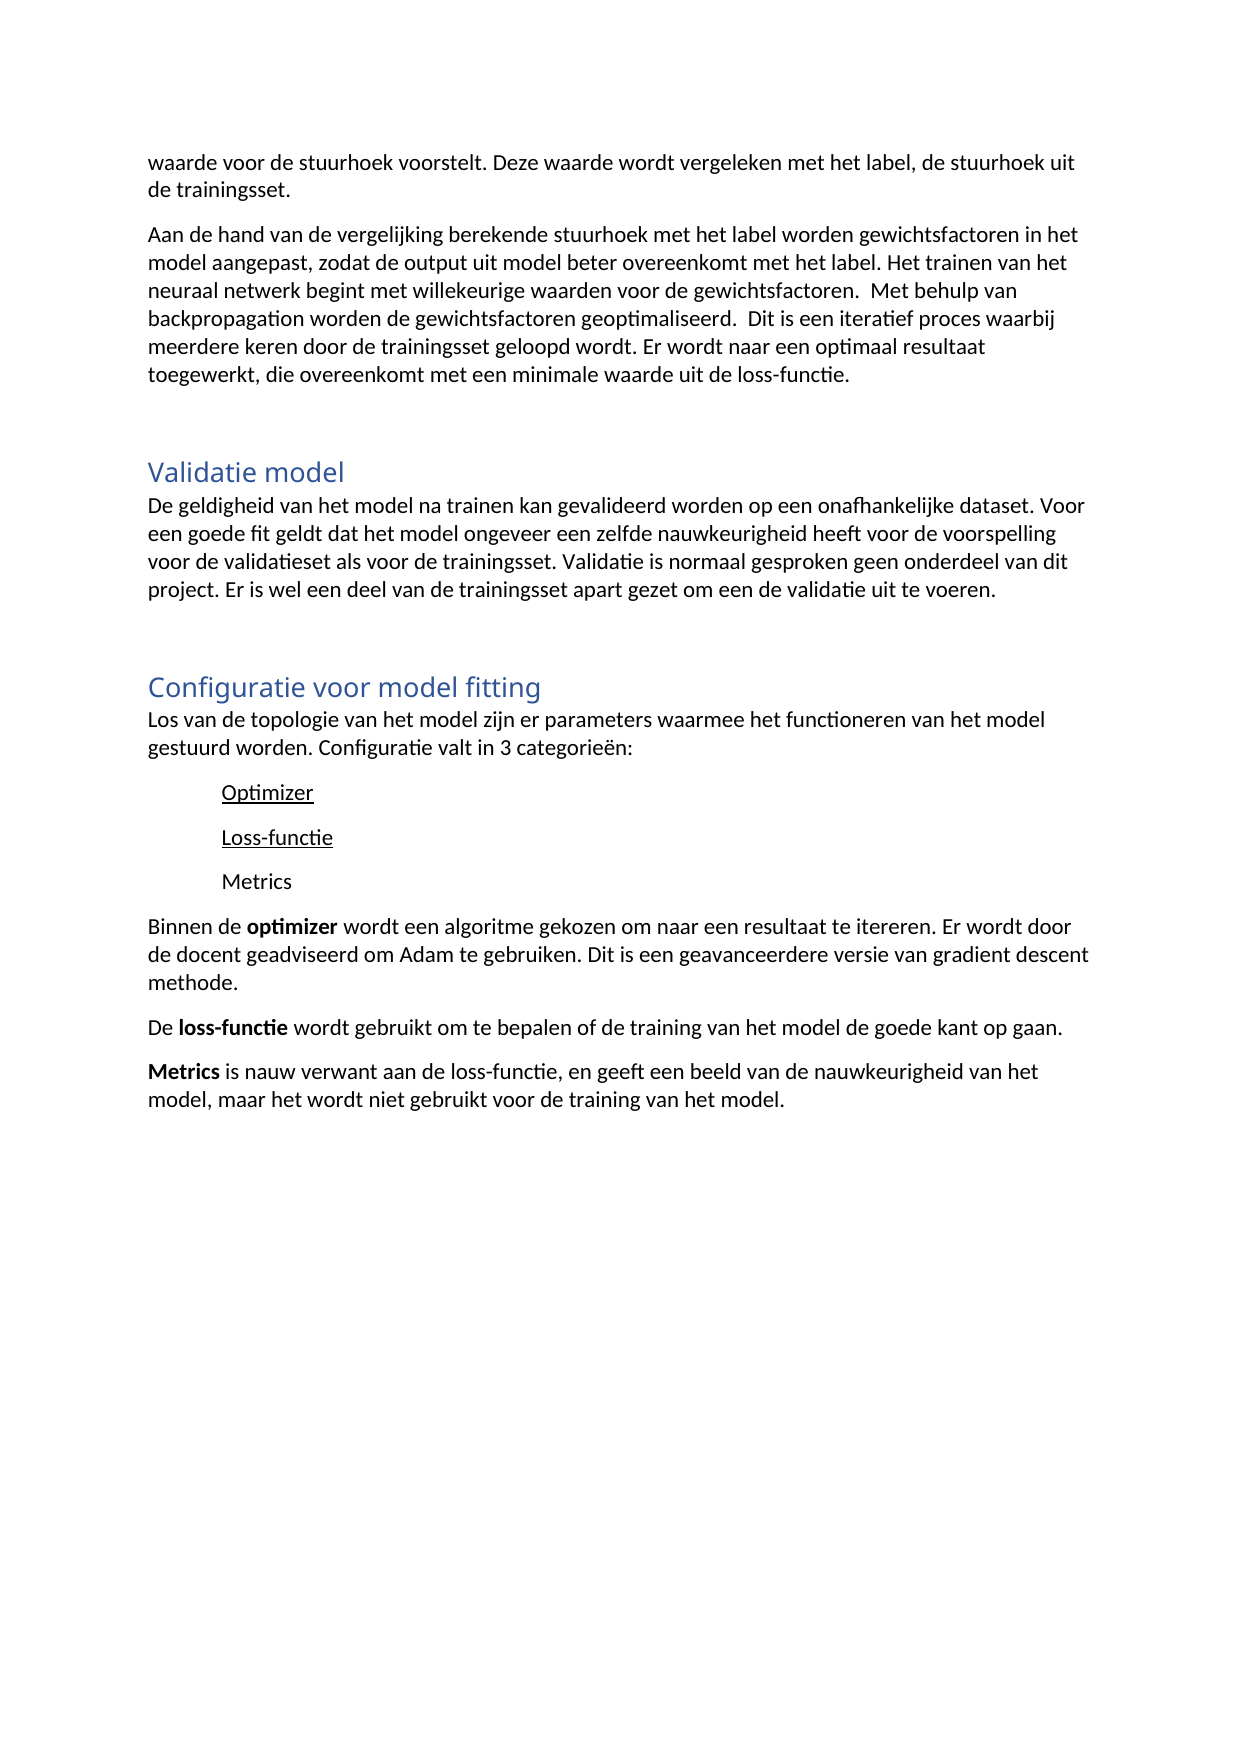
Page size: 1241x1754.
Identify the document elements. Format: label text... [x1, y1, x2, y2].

text Metrics [221, 867, 1093, 895]
text waarde voor de stuurhoek voorstelt. Deze waarde wordt vergeleken met het label, de stuurhoek uit de trainingsset. [148, 148, 1093, 204]
text Aan de hand van de vergelijking berekende stuurhoek met het label worden gewichtsfactoren in het model aangepast, zodat de output uit model beter overeenkomt met het label. Het trainen van het neuraal netwerk begint met willekeurige waarden voor de gewichtsfactoren. Met behulp van backpropagation worden de gewichtsfactoren geoptimaliseerd. Dit is een iteratief proces waarbij meerdere keren door de trainingsset geloopd wordt. Er wordt naar een optimaal resultaat toegewerkt, die overeenkomt met een minimale waarde uit de loss-functie. [148, 220, 1093, 388]
text Optimizer [221, 778, 1093, 806]
text De loss-functie wordt gebruikt om te bepalen of de training van het model de goede kant op gaan. [148, 1013, 1093, 1041]
text Metrics is nauw verwant aan de loss-functie, en geeft een beeld van de nauwkeurigheid van het model, maar het wordt niet gebruikt voor de training van het model. [148, 1057, 1093, 1113]
text Loss-functie [221, 823, 1093, 851]
text De geldigheid van het model na trainen kan gevalideerd worden op een onafhankelijke dataset. Voor een goede fit geldt dat het model ongeveer een zelfde nauwkeurigheid heeft voor de voorspelling voor de validatieset als voor de trainingsset. Validatie is normaal gesproken geen onderdeel van dit project. Er is wel een deel van de trainingsset apart gezet om een de validatie uit te voeren. [148, 491, 1093, 603]
text Binnen de optimizer wordt een algoritme gekozen om naar een resultaat te itereren. Er wordt door de docent geadviseerd om Adam te gebruiken. Dit is een geavanceerdere versie van gradient descent methode. [148, 912, 1093, 996]
subtitle Validatie model [148, 454, 1093, 491]
text Los van de topologie van het model zijn er parameters waarmee het functioneren van het model gestuurd worden. Configuratie valt in 3 categorieën: [148, 705, 1093, 761]
subtitle Configuratie voor model fitting [148, 668, 1093, 705]
